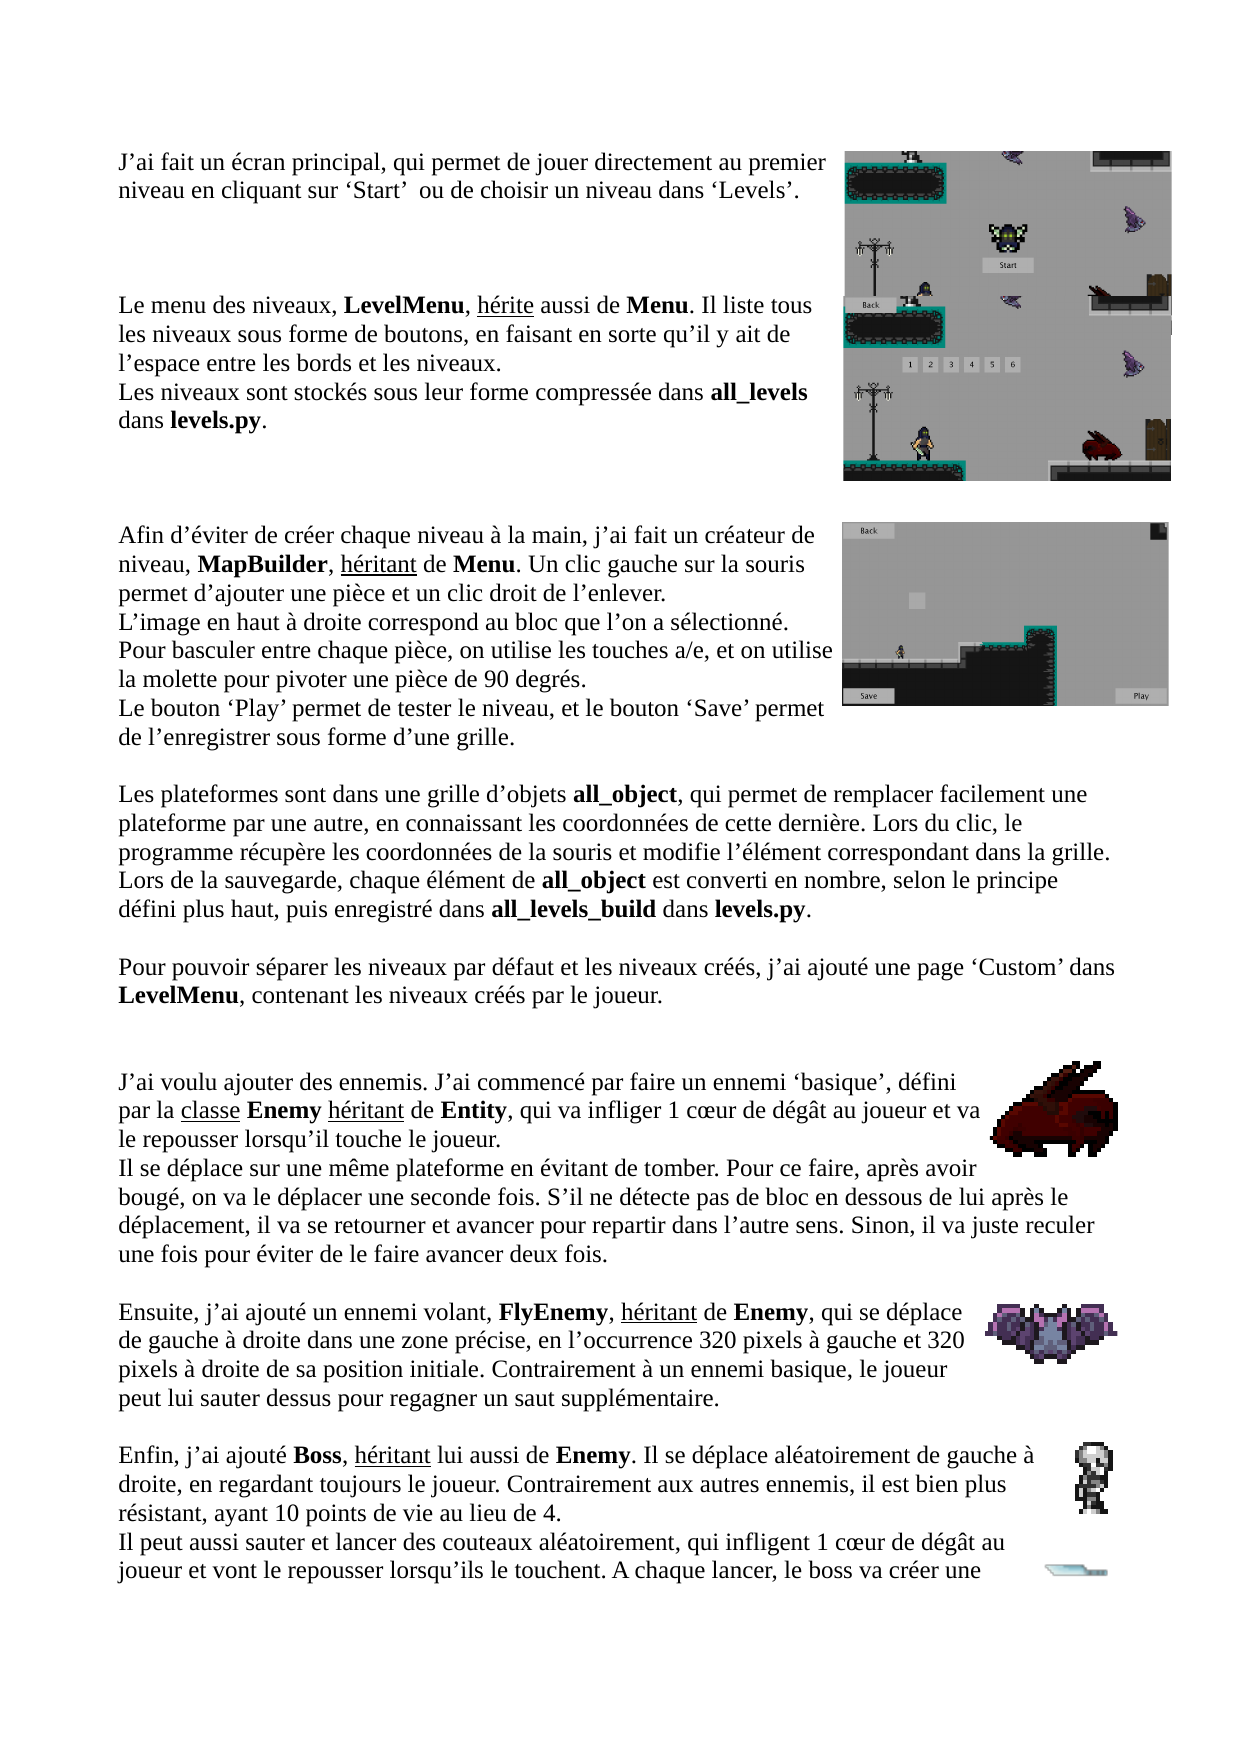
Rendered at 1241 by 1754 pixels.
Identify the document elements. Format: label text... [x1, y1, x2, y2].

picture [843, 151, 1172, 481]
text Ensuite, j’ai ajouté un ennemi volant, FlyEnemy, héritant de Enemy, qui se déplace de gauche à droite dans une zone précise, en l’occurrence 320 pixels à gauche et 320 pixels à droite de sa position initiale. Contrairement à un ennemi basique, le joueur peut lui sauter dessus pour regagner un saut supplémentaire. [118, 1297, 1122, 1412]
text Le menu des niveaux, LevelMenu, hérite aussi de Menu. Il liste tous les niveaux sous forme de boutons, en faisant en sorte qu’il y ait de l’espace entre les bords et les niveaux. [118, 291, 844, 377]
text L’image en haut à droite correspond au bloc que l’on a sélectionné. [118, 607, 842, 636]
text Pour pouvoir séparer les niveaux par défaut et les niveaux créés, j’ai ajouté une page ‘Custom’ dans LevelMenu, contenant les niveaux créés par le joueur. [118, 952, 1122, 1009]
picture [989, 1061, 1118, 1157]
text Pour basculer entre chaque pièce, on utilise les touches a/e, et on utilise la molette pour pivoter une pièce de 90 degrés. [118, 636, 842, 693]
text Afin d’éviter de créer chaque niveau à la main, j’ai fait un créateur de niveau, MapBuilder, héritant de Menu. Un clic gauche sur la souris permet d’ajouter une pièce et un clic droit de l’enlever. [118, 521, 1122, 607]
text Le bouton ‘Play’ permet de tester le niveau, et le bouton ‘Save’ permet de l’enregistrer sous forme d’une grille. [118, 693, 1122, 751]
text Enfin, j’ai ajouté Boss, héritant lui aussi de Enemy. Il se déplace aléatoirement de gauche à droite, en regardant toujours le joueur. Contrairement aux autres ennemis, il est bien plus résistant, ayant 10 points de vie au lieu de 4. [118, 1441, 1122, 1527]
picture [985, 1304, 1118, 1364]
picture [1075, 1442, 1113, 1514]
text Il peut aussi sauter et lancer des couteaux aléatoirement, qui infligent 1 cœur de dégât au joueur et vont le repousser lorsqu’ils le touchent. A chaque lancer, le boss va créer une [118, 1527, 1122, 1584]
text Les plateformes sont dans une grille d’objets all_object, qui permet de remplacer facilement une plateforme par une autre, en connaissant les coordonnées de cette dernière. Lors du clic, le programme récupère les coordonnées de la souris et modifie l’élément correspondant dans la grille. [118, 779, 1122, 866]
text Il se déplace sur une même plateforme en évitant de tomber. Pour ce faire, après avoir bougé, on va le déplacer une seconde fois. S’il ne détecte pas de bloc en dessous de lui après le déplacement, il va se retourner et avancer pour repartir dans l’autre sens. Sinon, il va juste reculer une fois pour éviter de le faire avancer deux fois. [118, 1153, 1122, 1268]
picture [842, 522, 1169, 706]
picture [1036, 1531, 1118, 1612]
text Les niveaux sont stockés sous leur forme compressée dans all_levels dans levels.py. [118, 377, 843, 434]
text Lors de la sauvegarde, chaque élément de all_object est converti en nombre, selon le principe défini plus haut, puis enregistré dans all_levels_build dans levels.py. [118, 866, 1122, 923]
text J’ai voulu ajouter des ennemis. J’ai commencé par faire un ennemi ‘basique’, défini par la classe Enemy héritant de Entity, qui va infliger 1 cœur de dégât au joueur et va le repousser lorsqu’il touche le joueur. [118, 1067, 989, 1153]
text J’ai fait un écran principal, qui permet de jouer directement au premier niveau en cliquant sur ‘Start’ ou de choisir un niveau dans ‘Levels’. [118, 147, 1122, 204]
